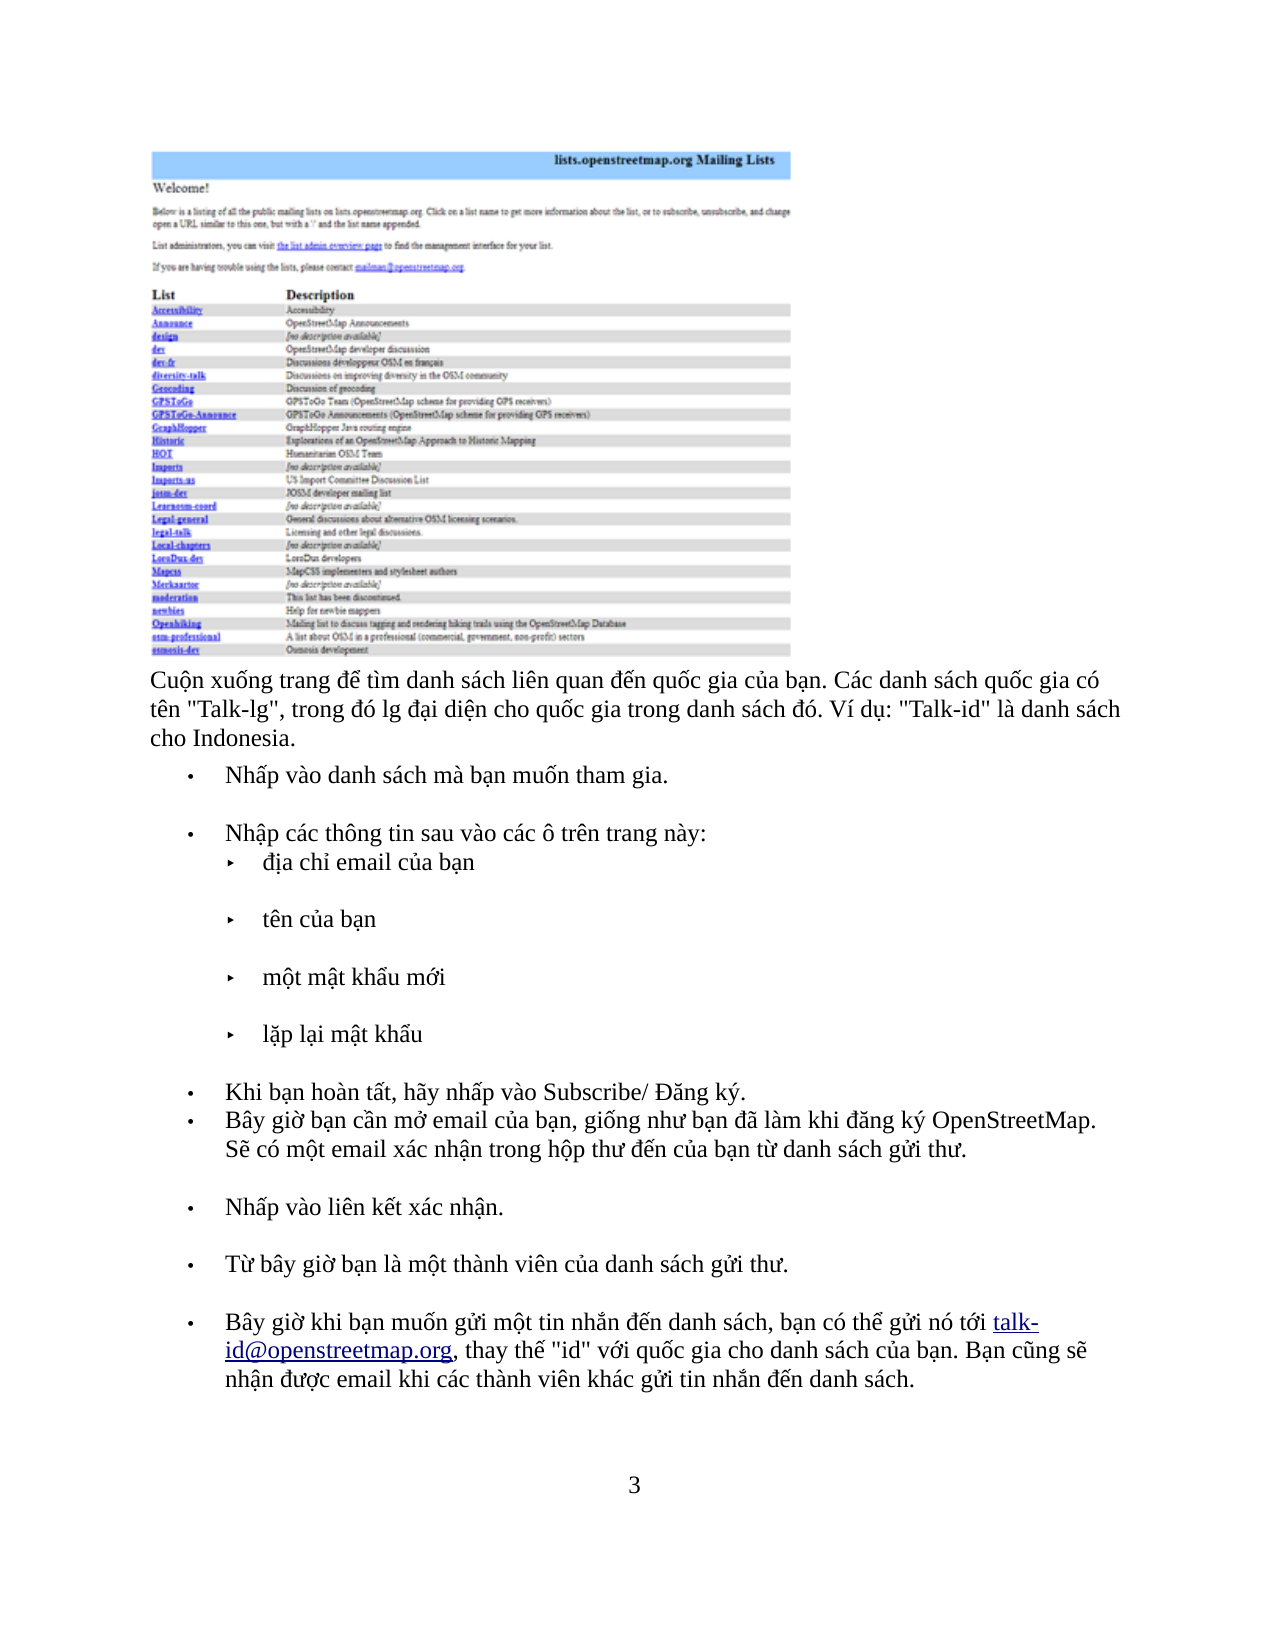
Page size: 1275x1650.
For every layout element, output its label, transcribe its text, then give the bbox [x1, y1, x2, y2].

list Từ bây giờ bạn là một thành viên của danh sách gửi thư. [187, 1249, 1125, 1307]
list Nhấp vào danh sách mà bạn muốn tham gia. [187, 760, 1125, 818]
picture [150, 150, 791, 657]
list Bây giờ khi bạn muốn gửi một tin nhắn đến danh sách, bạn có thể gửi nó tới talk-id@openstreetmap.org, thay thế "id" với quốc gia cho danh sách của bạn. Bạn cũng sẽ nhận được email khi các thành viên khác gửi tin nhắn đến danh sách. [187, 1307, 1125, 1393]
list Khi bạn hoàn tất, hãy nhấp vào Subscribe/ Đăng ký. [187, 1077, 1125, 1105]
list tên của bạn [225, 904, 1125, 962]
text Cuộn xuống trang để tìm danh sách liên quan đến quốc gia của bạn. Các danh sách quốc gia có tên "Talk-lg", trong đó lg đại diện cho quốc gia trong danh sách đó. Ví dụ: "Talk-id" là danh sách cho Indonesia. [150, 665, 1125, 751]
list lặp lại mật khẩu [225, 1019, 1125, 1077]
list Bây giờ bạn cần mở email của bạn, giống như bạn đã làm khi đăng ký OpenStreetMap. Sẽ có một email xác nhận trong hộp thư đến của bạn từ danh sách gửi thư. [187, 1105, 1125, 1192]
list Nhấp vào liên kết xác nhận. [187, 1192, 1125, 1249]
list Nhập các thông tin sau vào các ô trên trang này: [187, 818, 1125, 847]
list địa chỉ email của bạn [225, 847, 1125, 904]
list một mật khẩu mới [225, 962, 1125, 1019]
